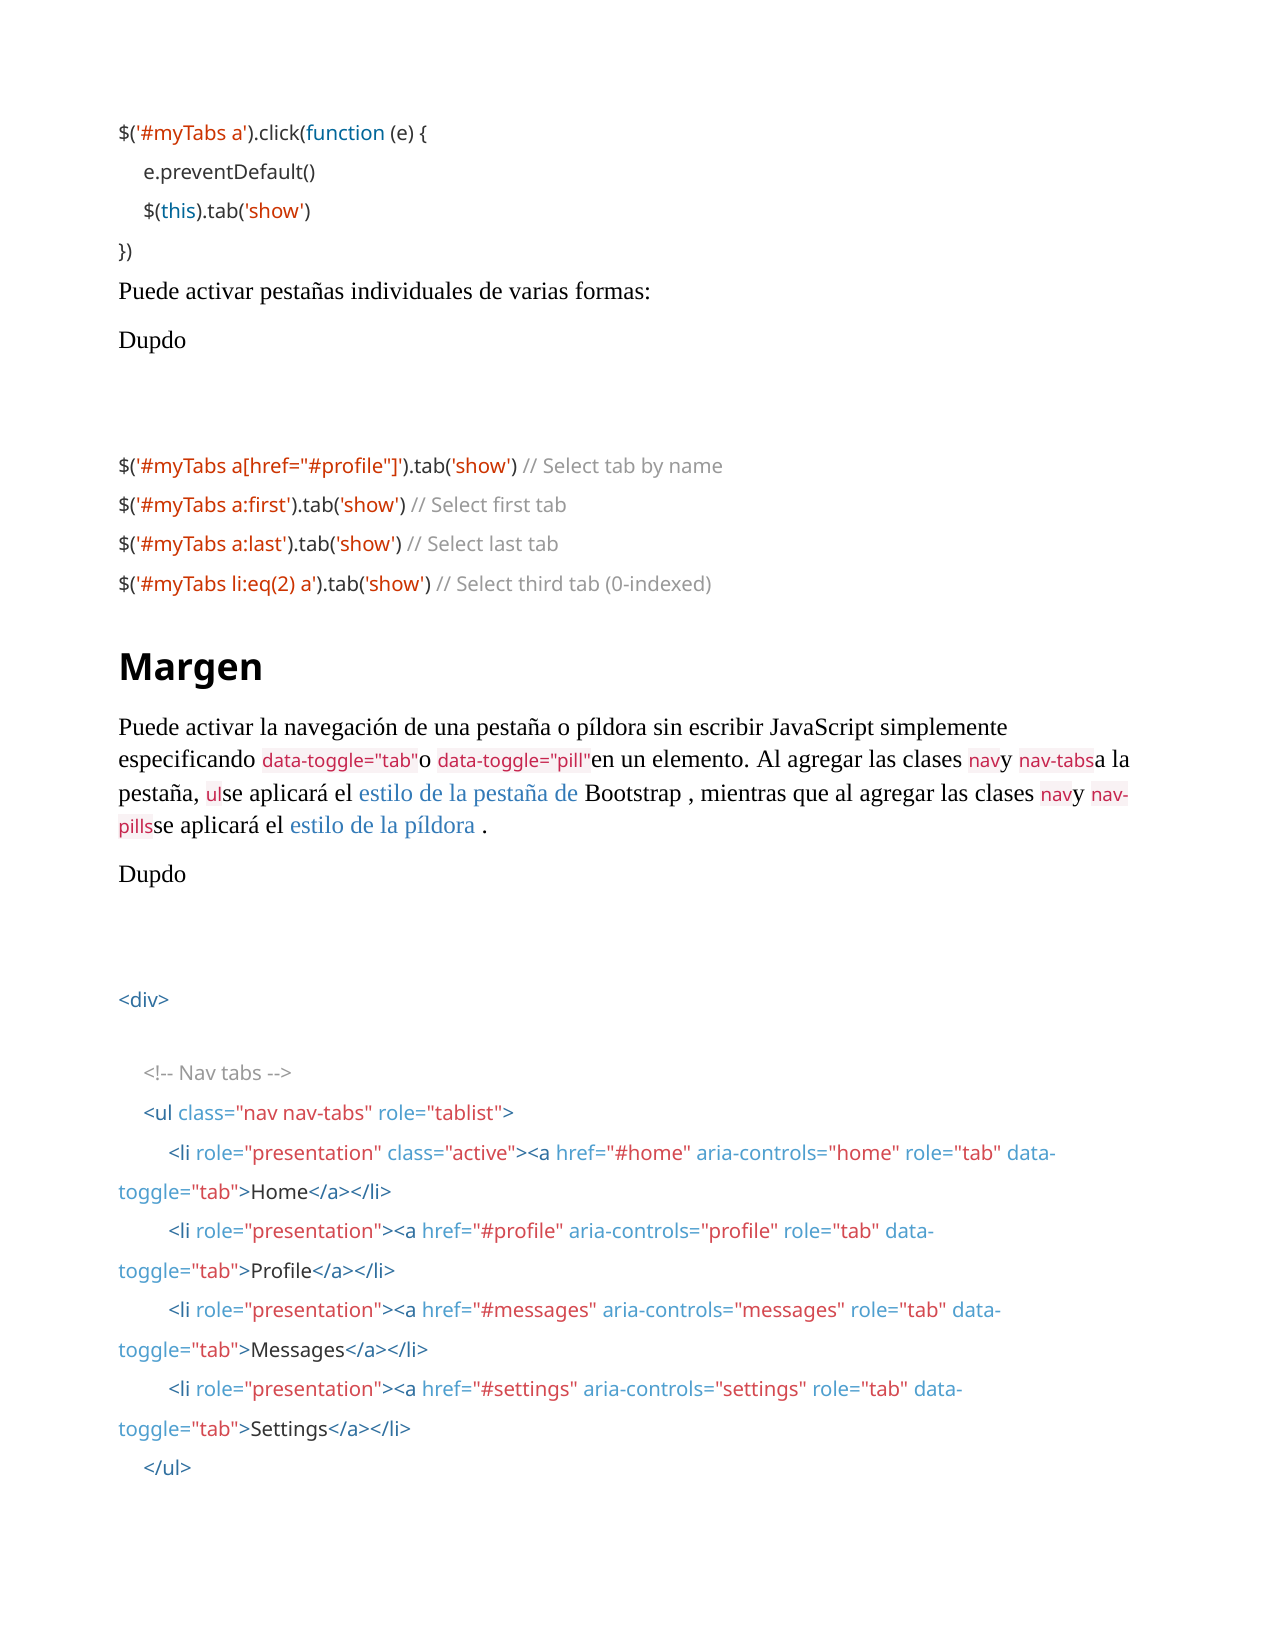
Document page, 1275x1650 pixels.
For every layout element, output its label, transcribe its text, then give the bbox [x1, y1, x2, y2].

text <div> [118, 986, 1157, 1014]
text </ul> [118, 1454, 1157, 1482]
text }) [118, 237, 1157, 264]
text $('#myTabs a').click(function (e) { [118, 118, 1157, 146]
text Puede activar pestañas individuales de varias formas: [118, 276, 1157, 305]
text Puede activar la navegación de una pestaña o píldora sin escribir JavaScript simplemente especificando data-toggle="tab"o data-toggle="pill"en un elemento. Al agregar las clases navy nav-tabsa la pestaña, ulse aplicará el estilo de la pestaña de Bootstrap , mientras que al agregar las clases navy nav-pillsse aplicará el estilo de la píldora . [118, 712, 1157, 839]
text <li role="presentation"><a href="#messages" aria-controls="messages" role="tab" data-toggle="tab">Messages</a></li> [118, 1296, 1157, 1363]
text e.preventDefault() [118, 157, 1157, 185]
text <li role="presentation" class="active"><a href="#home" aria-controls="home" role="tab" data-toggle="tab">Home</a></li> [118, 1138, 1157, 1206]
text $('#myTabs a[href="#profile"]').tab('show') // Select tab by name [118, 451, 1157, 479]
text $('#myTabs li:eq(2) a').tab('show') // Select third tab (0-indexed) [118, 569, 1157, 597]
text Dupdo [118, 325, 1157, 353]
text $('#myTabs a:first').tab('show') // Select first tab [118, 491, 1157, 518]
text Dupdo [118, 859, 1157, 888]
text <!-- Nav tabs --> [118, 1059, 1157, 1087]
text <li role="presentation"><a href="#settings" aria-controls="settings" role="tab" data-toggle="tab">Settings</a></li> [118, 1375, 1157, 1442]
text <li role="presentation"><a href="#profile" aria-controls="profile" role="tab" data-toggle="tab">Profile</a></li> [118, 1217, 1157, 1284]
text $(this).tab('show') [118, 197, 1157, 225]
text <ul class="nav nav-tabs" role="tablist"> [118, 1098, 1157, 1127]
subtitle Margen [118, 640, 1157, 691]
text $('#myTabs a:last').tab('show') // Select last tab [118, 530, 1157, 558]
